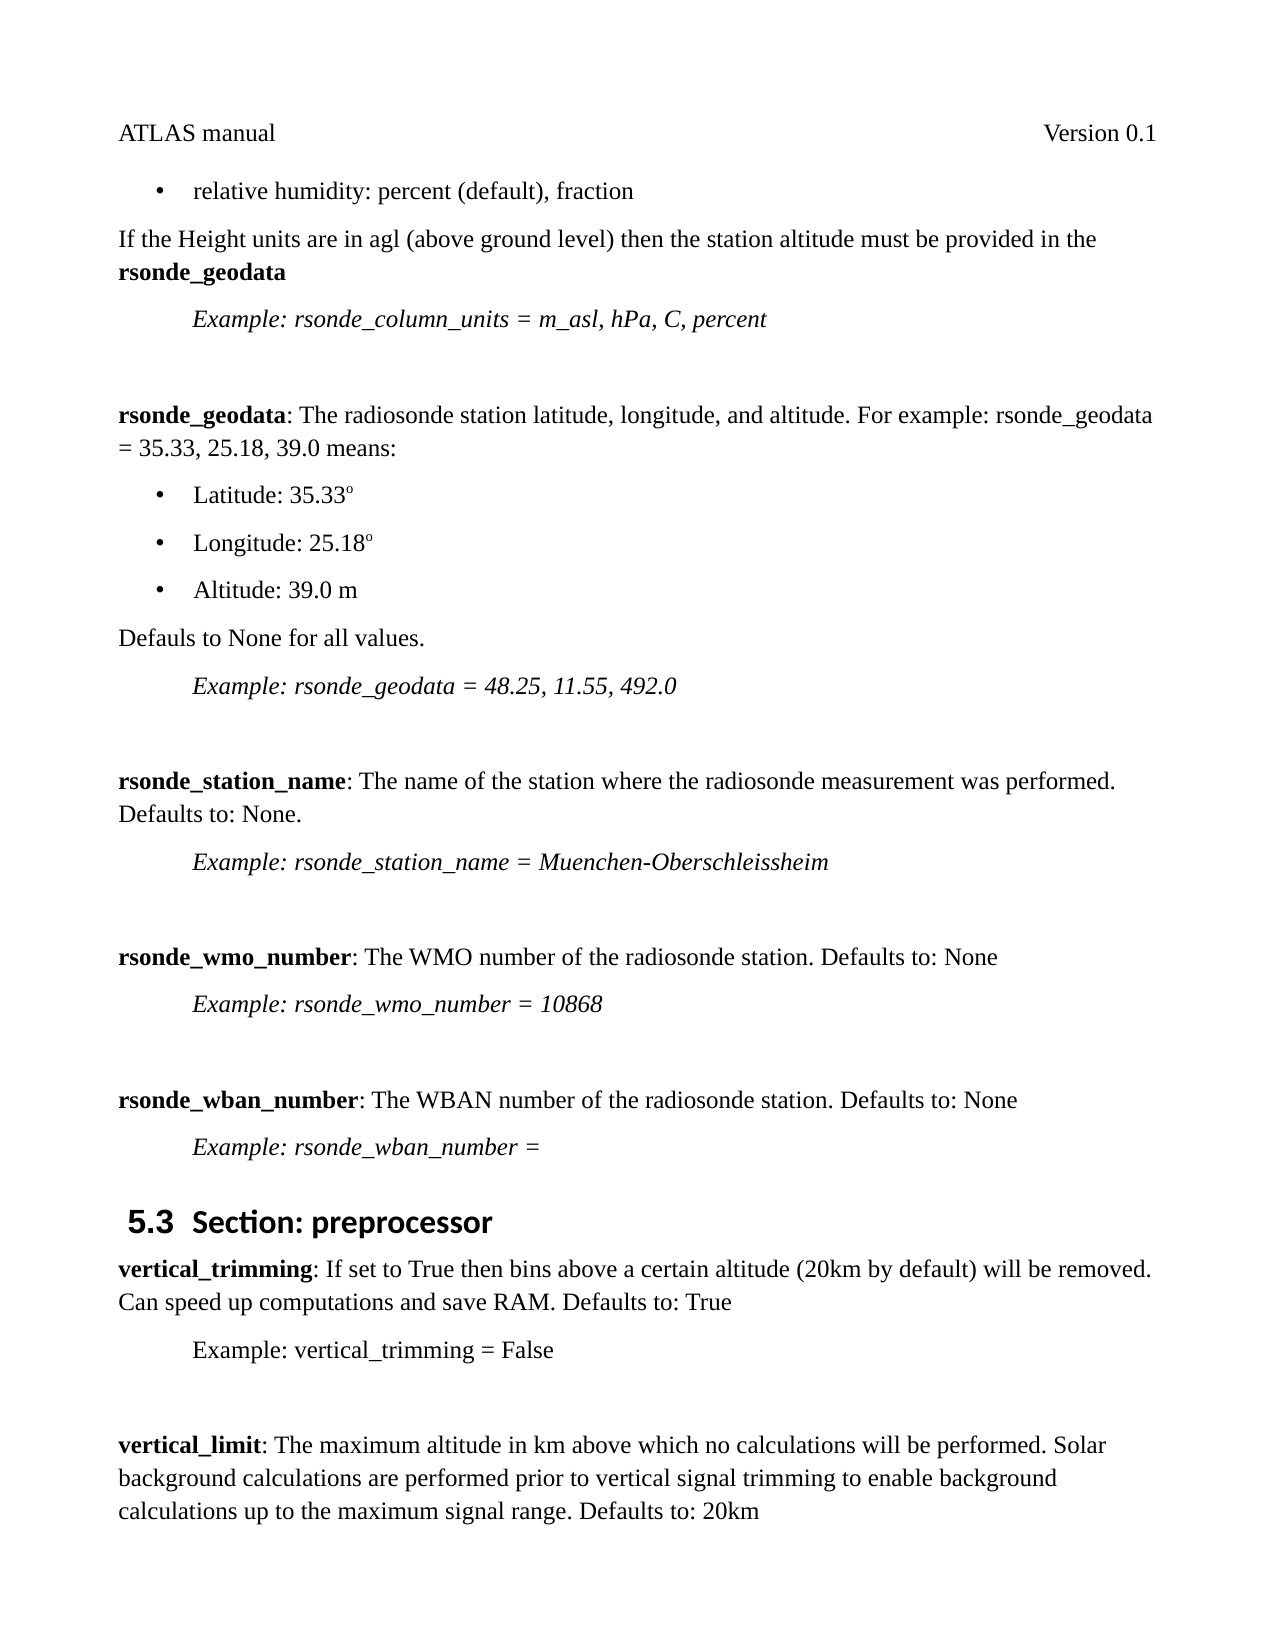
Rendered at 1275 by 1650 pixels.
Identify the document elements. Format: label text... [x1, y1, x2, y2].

text Example: vertical_trimming = False [118, 1335, 1157, 1363]
text rsonde_wban_number: The WBAN number of the radiosonde station. Defaults to: None [118, 1085, 1157, 1113]
text vertical_limit: The maximum altitude in km above which no calculations will be performed. Solar background calculations are performed prior to vertical signal trimming to enable background calculations up to the maximum signal range. Defaults to: 20km [118, 1430, 1157, 1525]
list Longitude: 25.18o [156, 528, 1157, 557]
list Latitude: 35.33o [156, 480, 1157, 509]
text rsonde_wmo_number: The WMO number of the radiosonde station. Defaults to: None [118, 942, 1157, 971]
text Defauls to None for all values. [118, 623, 1157, 652]
text If the Height units are in agl (above ground level) then the station altitude must be provided in the rsonde_geodata [118, 224, 1157, 286]
text Example: rsonde_wmo_number = 10868 [118, 989, 1157, 1018]
text vertical_trimming: If set to True then bins above a certain altitude (20km by default) will be removed. Can speed up computations and save RAM. Defaults to: True [118, 1254, 1157, 1316]
text rsonde_geodata: The radiosonde station latitude, longitude, and altitude. For example: rsonde_geodata = 35.33, 25.18, 39.0 means: [118, 400, 1157, 462]
text rsonde_station_name: The name of the station where the radiosonde measurement was performed. Defaults to: None. [118, 766, 1157, 828]
text Example: rsonde_wban_number = [118, 1132, 1157, 1161]
list relative humidity: percent (default), fraction [156, 176, 1157, 205]
list Altitude: 39.0 m [156, 576, 1157, 604]
text Example: rsonde_column_units = m_asl, hPa, C, percent [118, 304, 1157, 333]
text Example: rsonde_geodata = 48.25, 11.55, 492.0 [118, 671, 1157, 699]
subtitle Section: preprocessor [118, 1201, 1157, 1242]
text Example: rsonde_station_name = Muenchen-Oberschleissheim [118, 847, 1157, 875]
